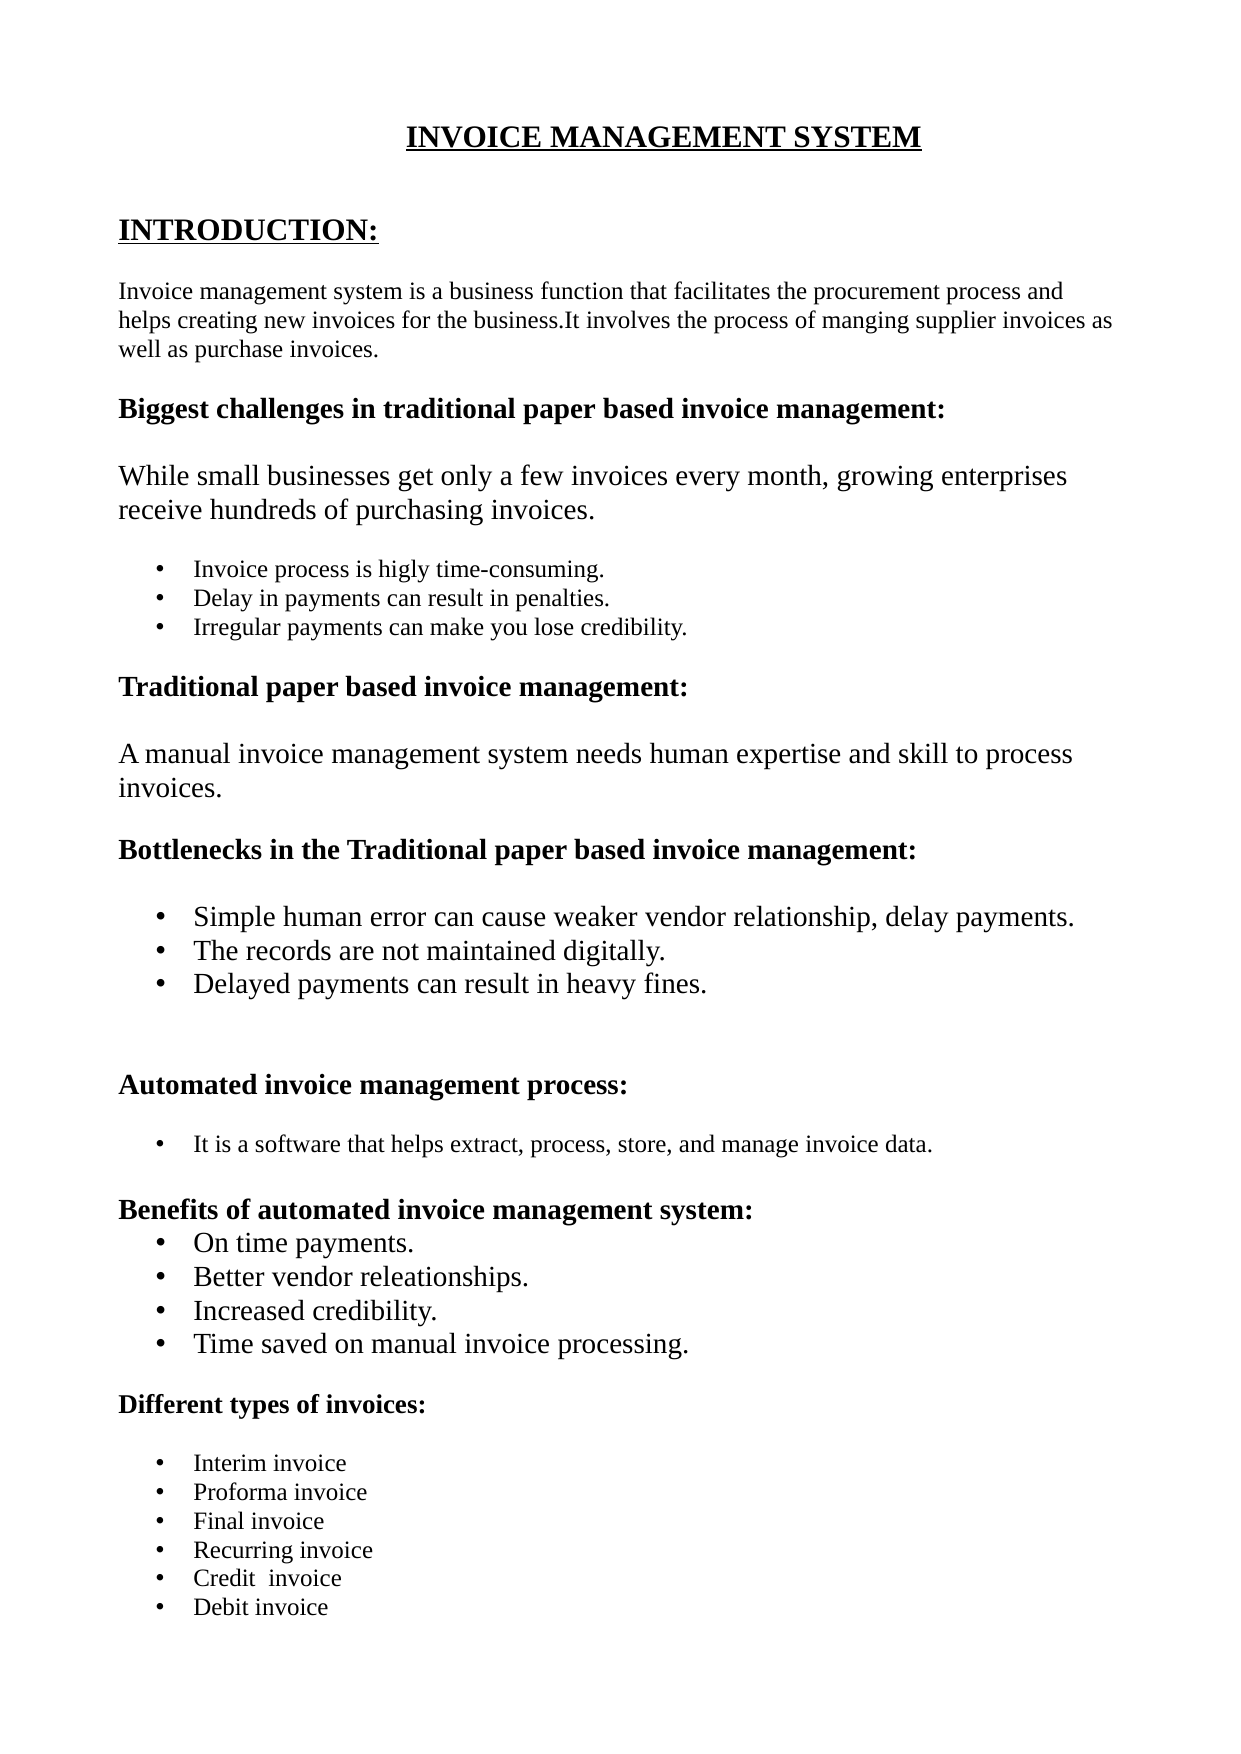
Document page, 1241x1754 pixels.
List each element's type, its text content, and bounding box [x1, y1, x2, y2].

text INVOICE MANAGEMENT SYSTEM [118, 118, 1122, 154]
text Benefits of automated invoice management system: [118, 1192, 1122, 1225]
list Invoice process is higly time-consuming. [156, 554, 1122, 583]
list Credit invoice [156, 1563, 1122, 1592]
list Simple human error can cause weaker vendor relationship, delay payments. [156, 899, 1122, 933]
list Irregular payments can make you lose credibility. [156, 612, 1122, 640]
text Automated invoice management process: [118, 1067, 1122, 1101]
text Different types of invoices: [118, 1389, 1122, 1420]
list Debit invoice [156, 1592, 1122, 1621]
list Proforma invoice [156, 1477, 1122, 1506]
list It is a software that helps extract, process, store, and manage invoice data. [156, 1129, 1122, 1158]
text INTRODUCTION: [118, 212, 1122, 247]
list Recurring invoice [156, 1535, 1122, 1563]
list Better vendor releationships. [156, 1259, 1122, 1293]
list On time payments. [156, 1225, 1122, 1259]
text Traditional paper based invoice management: [118, 669, 1122, 703]
text Bottlenecks in the Traditional paper based invoice management: [118, 832, 1122, 866]
list Delay in payments can result in penalties. [156, 583, 1122, 612]
text Biggest challenges in traditional paper based invoice management: [118, 391, 1122, 425]
text A manual invoice management system needs human expertise and skill to process invoices. [118, 736, 1122, 803]
list Delayed payments can result in heavy fines. [156, 966, 1122, 1000]
text While small businesses get only a few invoices every month, growing enterprises receive hundreds of purchasing invoices. [118, 458, 1122, 525]
list Final invoice [156, 1506, 1122, 1535]
text Invoice management system is a business function that facilitates the procurement process and helps creating new invoices for the business.It involves the process of manging supplier invoices as well as purchase invoices. [118, 276, 1122, 362]
list Increased credibility. [156, 1293, 1122, 1326]
list Interim invoice [156, 1448, 1122, 1477]
list The records are not maintained digitally. [156, 933, 1122, 966]
list Time saved on manual invoice processing. [156, 1326, 1122, 1360]
